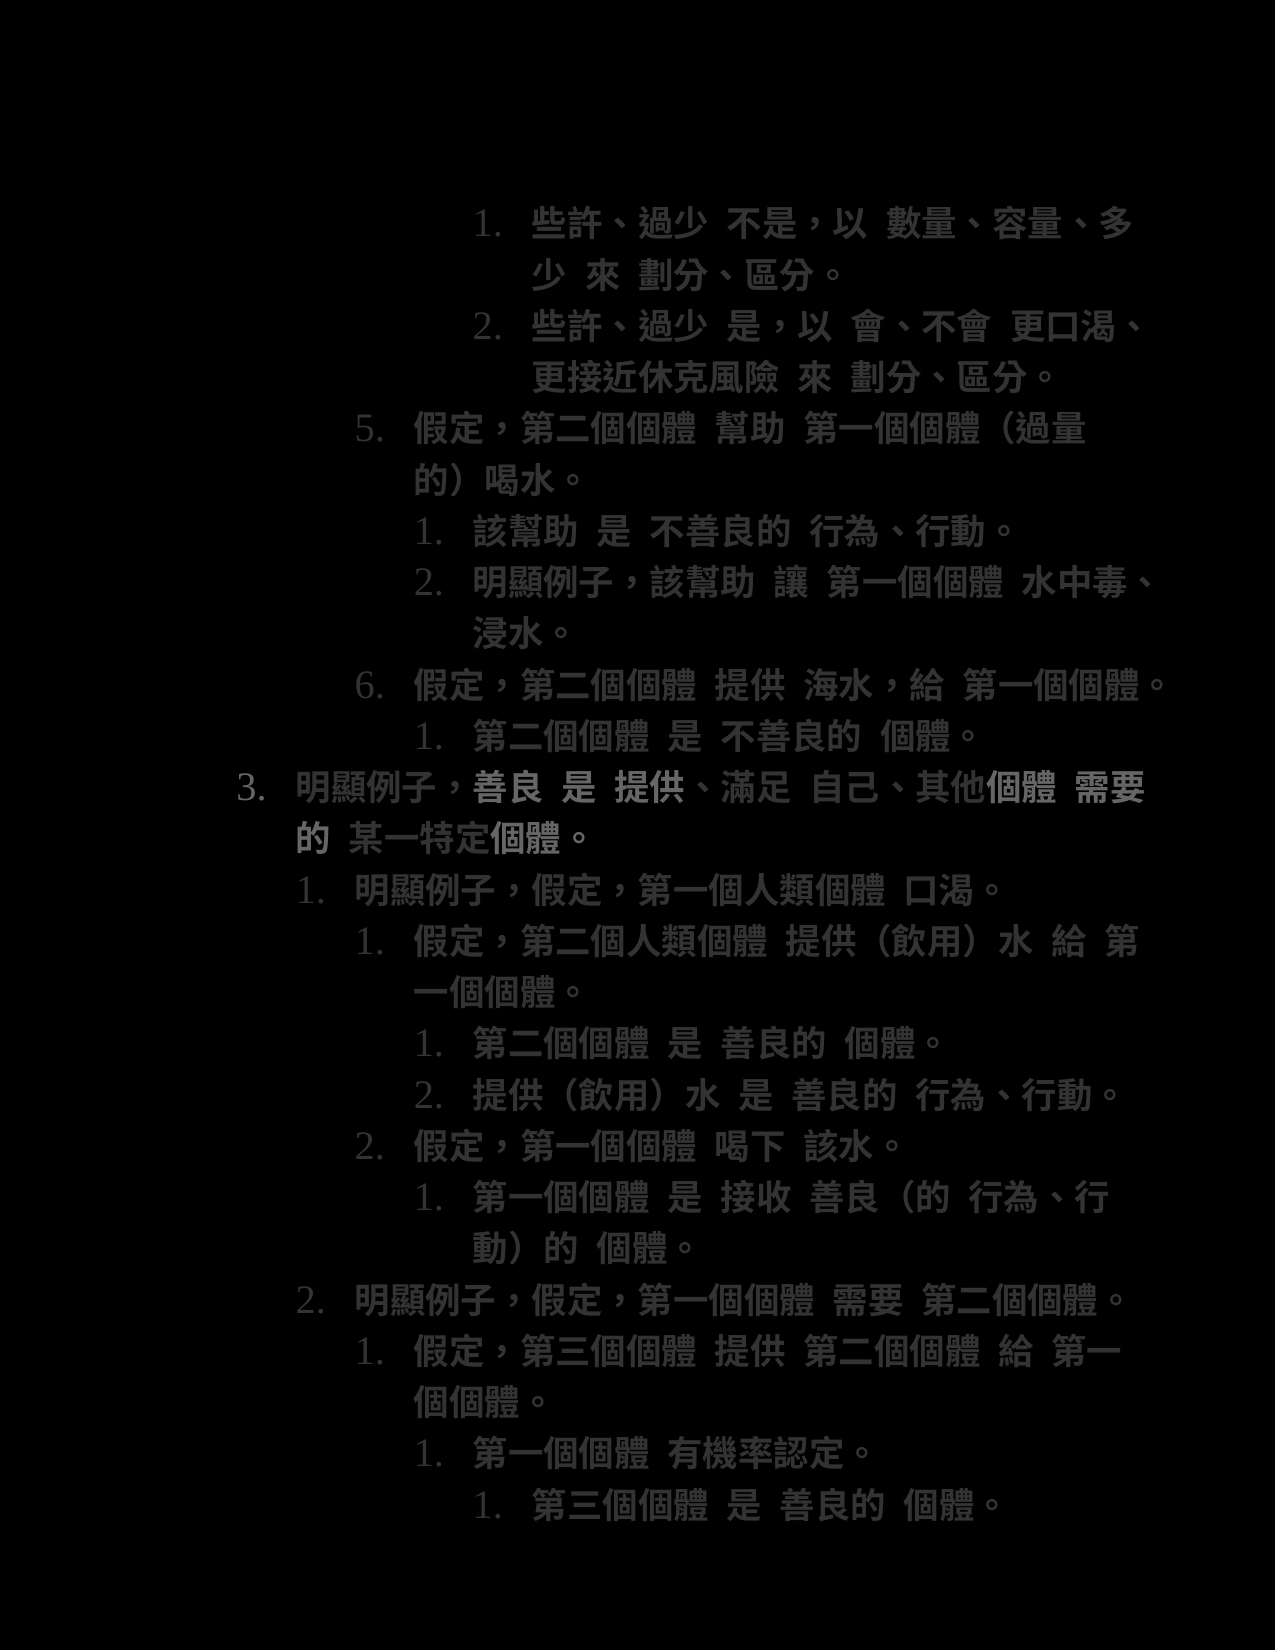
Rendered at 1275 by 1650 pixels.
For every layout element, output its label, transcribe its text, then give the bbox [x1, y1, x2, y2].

list 假定，第二個人類個體 提供（飲用）水 給 第一個個體。 [354, 913, 1157, 1016]
list 明顯例子，假定，第一個個體 需要 第二個個體。 [295, 1272, 1157, 1323]
list 假定，第二個個體 幫助 第一個個體（過量的）喝水。 [354, 401, 1157, 503]
list 假定，第三個個體 提供 第二個個體 給 第一個個體。 [354, 1323, 1157, 1426]
list 該幫助 是 不善良的 行為、行動。 [413, 503, 1157, 554]
list 提供（飲用）水 是 善良的 行為、行動。 [413, 1067, 1157, 1118]
list 明顯例子，該幫助 讓 第一個個體 水中毒、浸水。 [413, 554, 1157, 657]
list 明顯例子，假定，第一個人類個體 口渴。 [295, 862, 1157, 913]
list 假定，第二個個體 提供 海水，給 第一個個體。 [354, 657, 1157, 708]
list 第一個個體 是 接收 善良（的 行為、行動）的 個體。 [413, 1169, 1157, 1272]
list 假定，第一個個體 喝下 該水。 [354, 1118, 1157, 1169]
list 第二個個體 是 善良的 個體。 [413, 1016, 1157, 1067]
list 第三個個體 是 善良的 個體。 [472, 1477, 1157, 1528]
list 些許、過少 不是，以 數量、容量、多少 來 劃分、區分。 [472, 196, 1157, 298]
list 明顯例子，善良 是 提供、滿足 自己、其他個體 需要的 某一特定個體。 [236, 759, 1157, 862]
list 第二個個體 是 不善良的 個體。 [413, 708, 1157, 759]
list 些許、過少 是，以 會、不會 更口渴、更接近休克風險 來 劃分、區分。 [472, 298, 1157, 401]
list 第一個個體 有機率認定。 [413, 1426, 1157, 1477]
